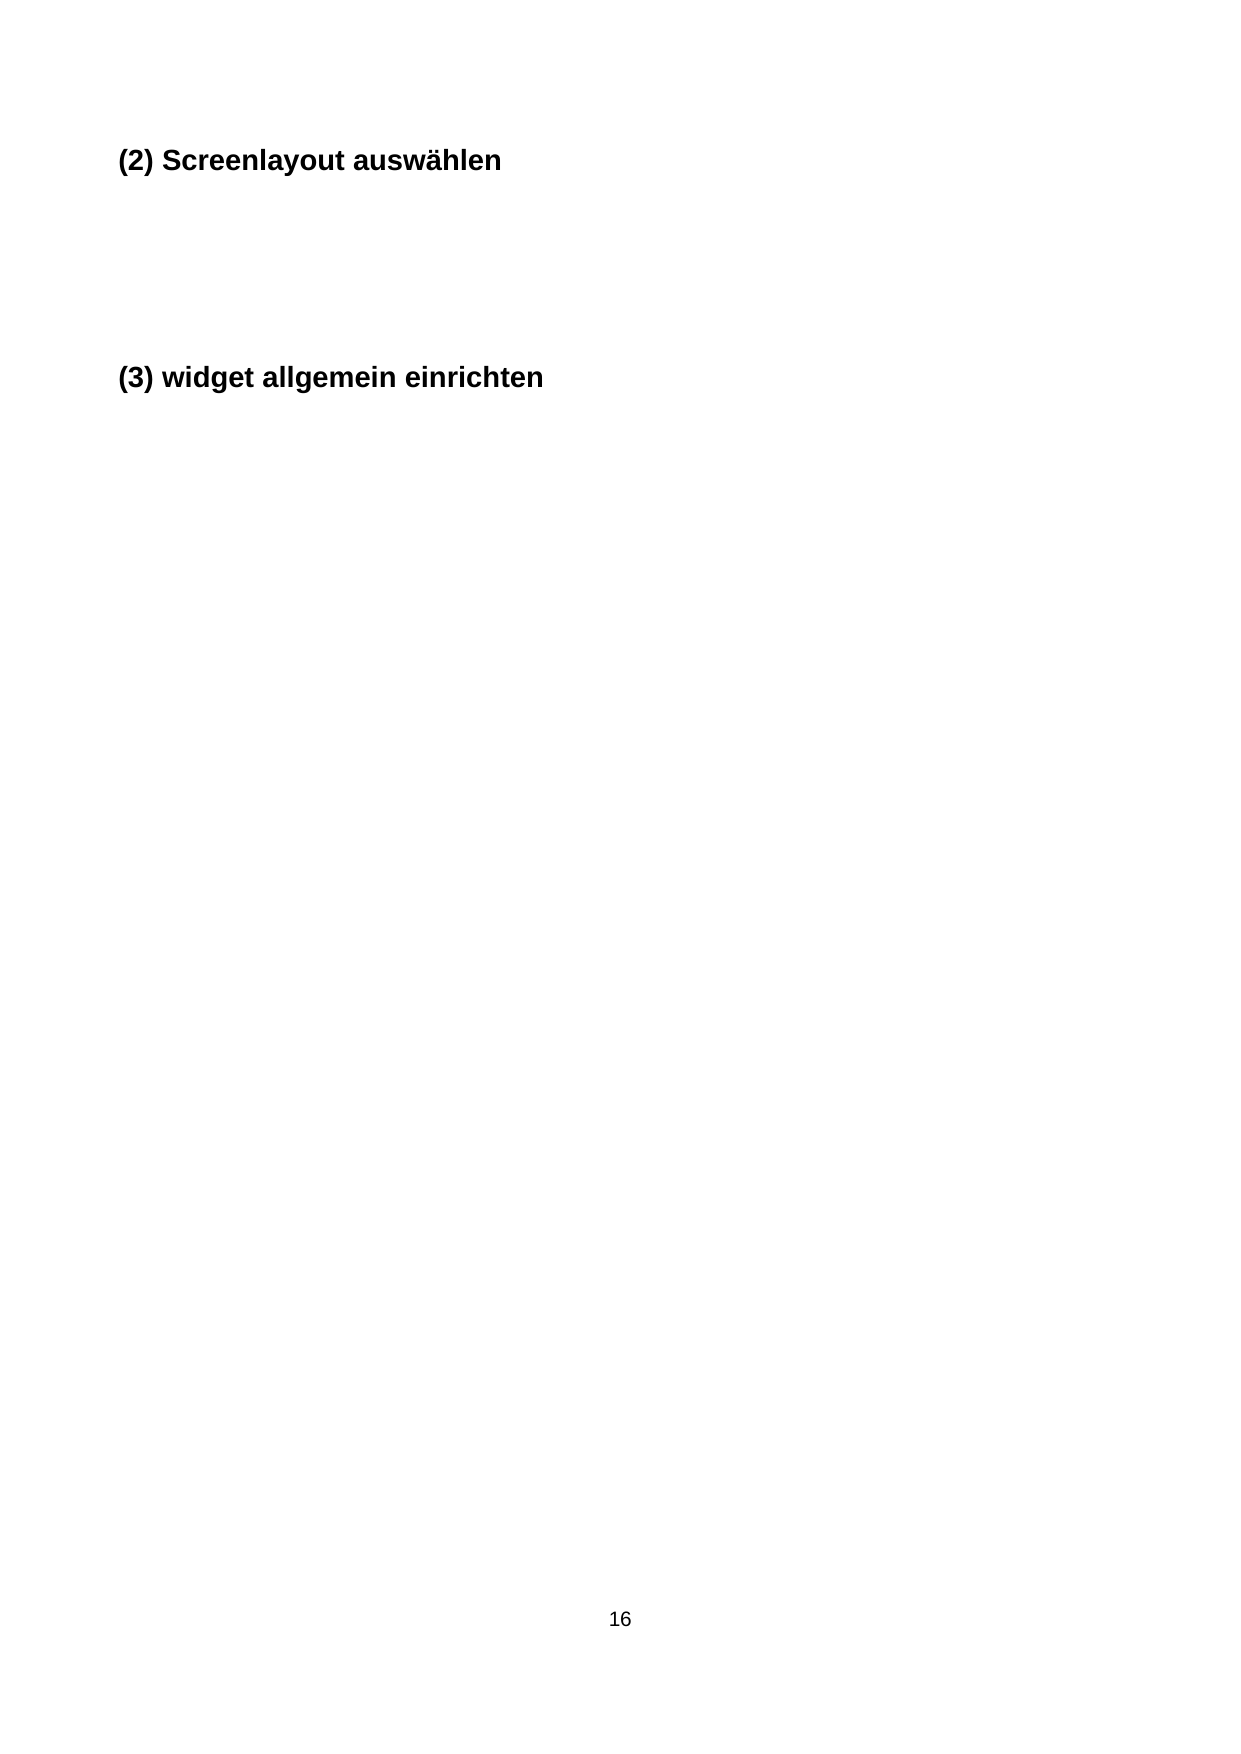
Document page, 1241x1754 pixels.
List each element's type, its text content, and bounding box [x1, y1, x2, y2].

subtitle (3) widget allgemein einrichten [118, 359, 1122, 393]
subtitle (2) Screenlayout auswählen [118, 143, 1122, 177]
